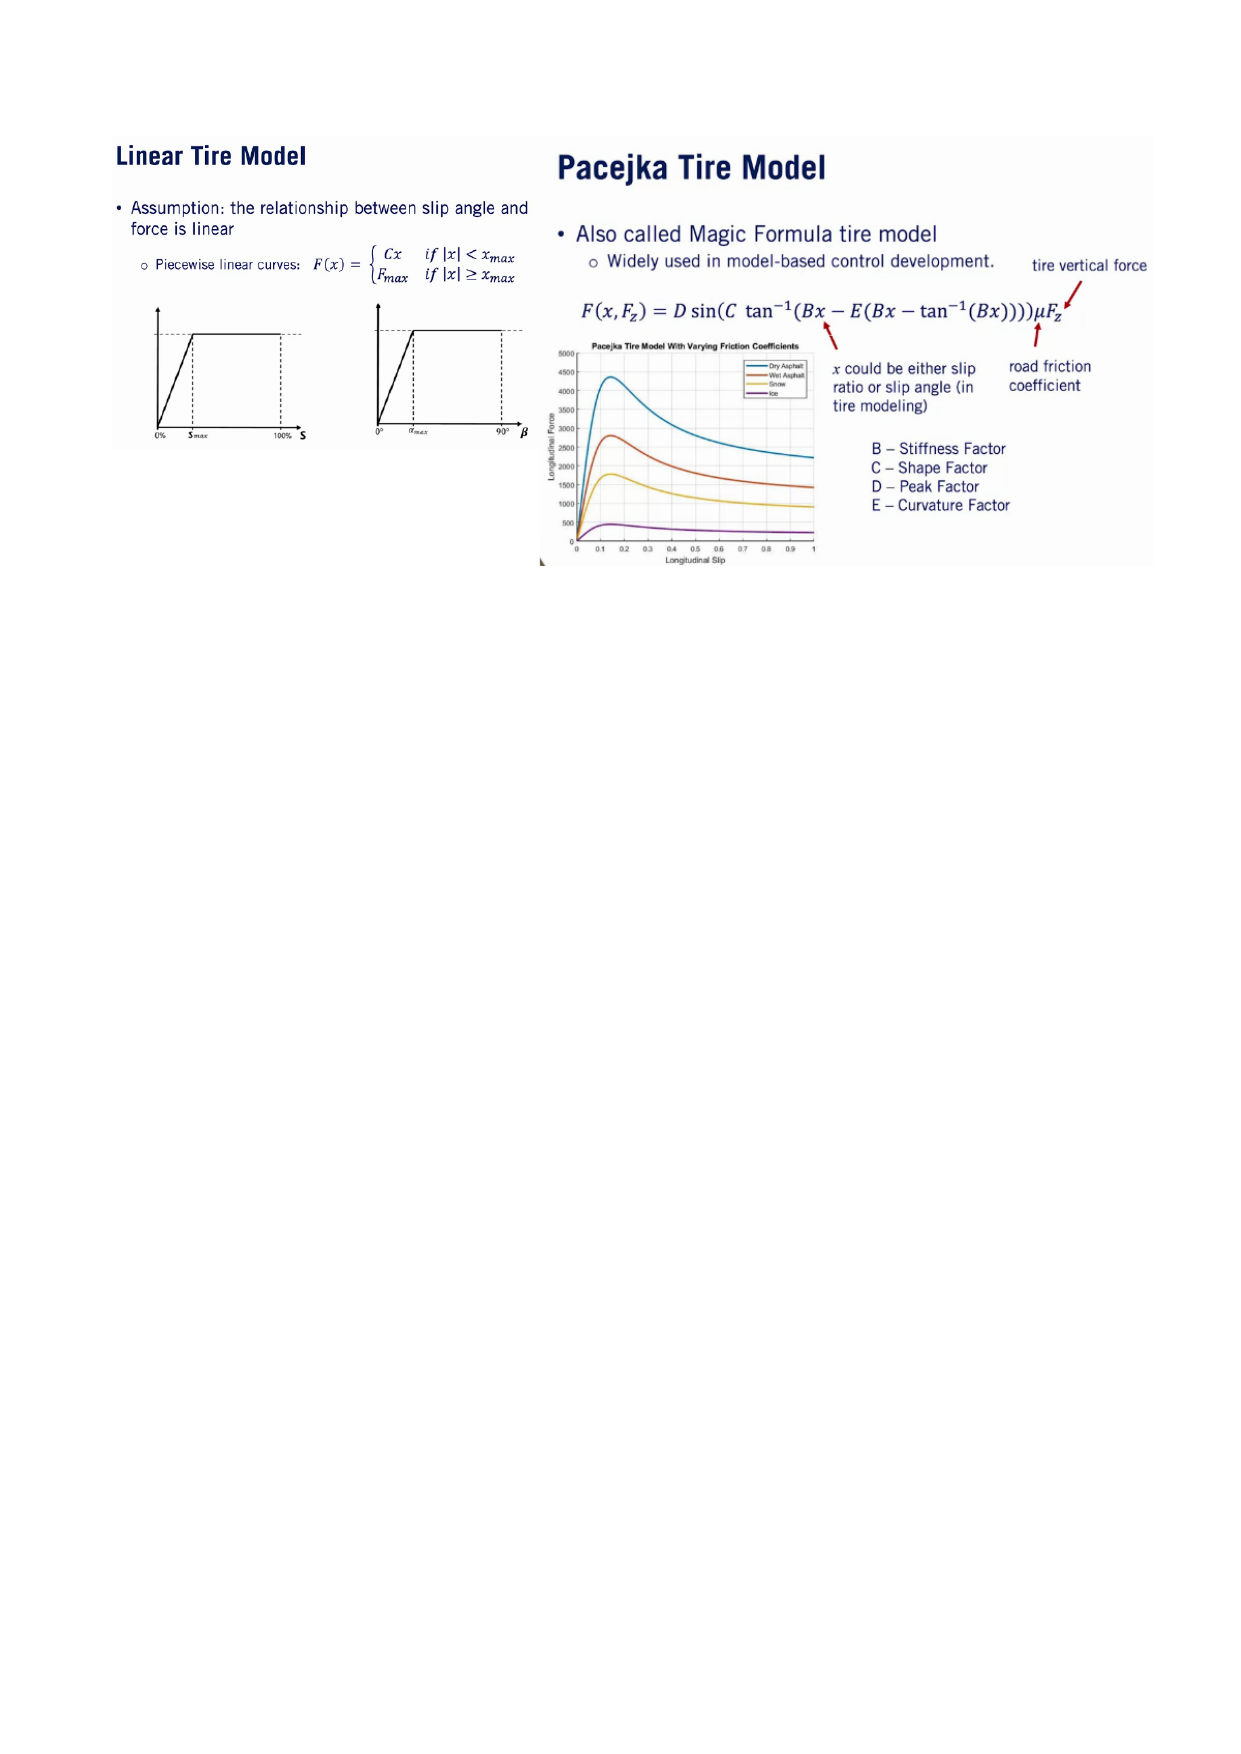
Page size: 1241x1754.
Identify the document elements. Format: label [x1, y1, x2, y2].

picture [112, 136, 1153, 566]
